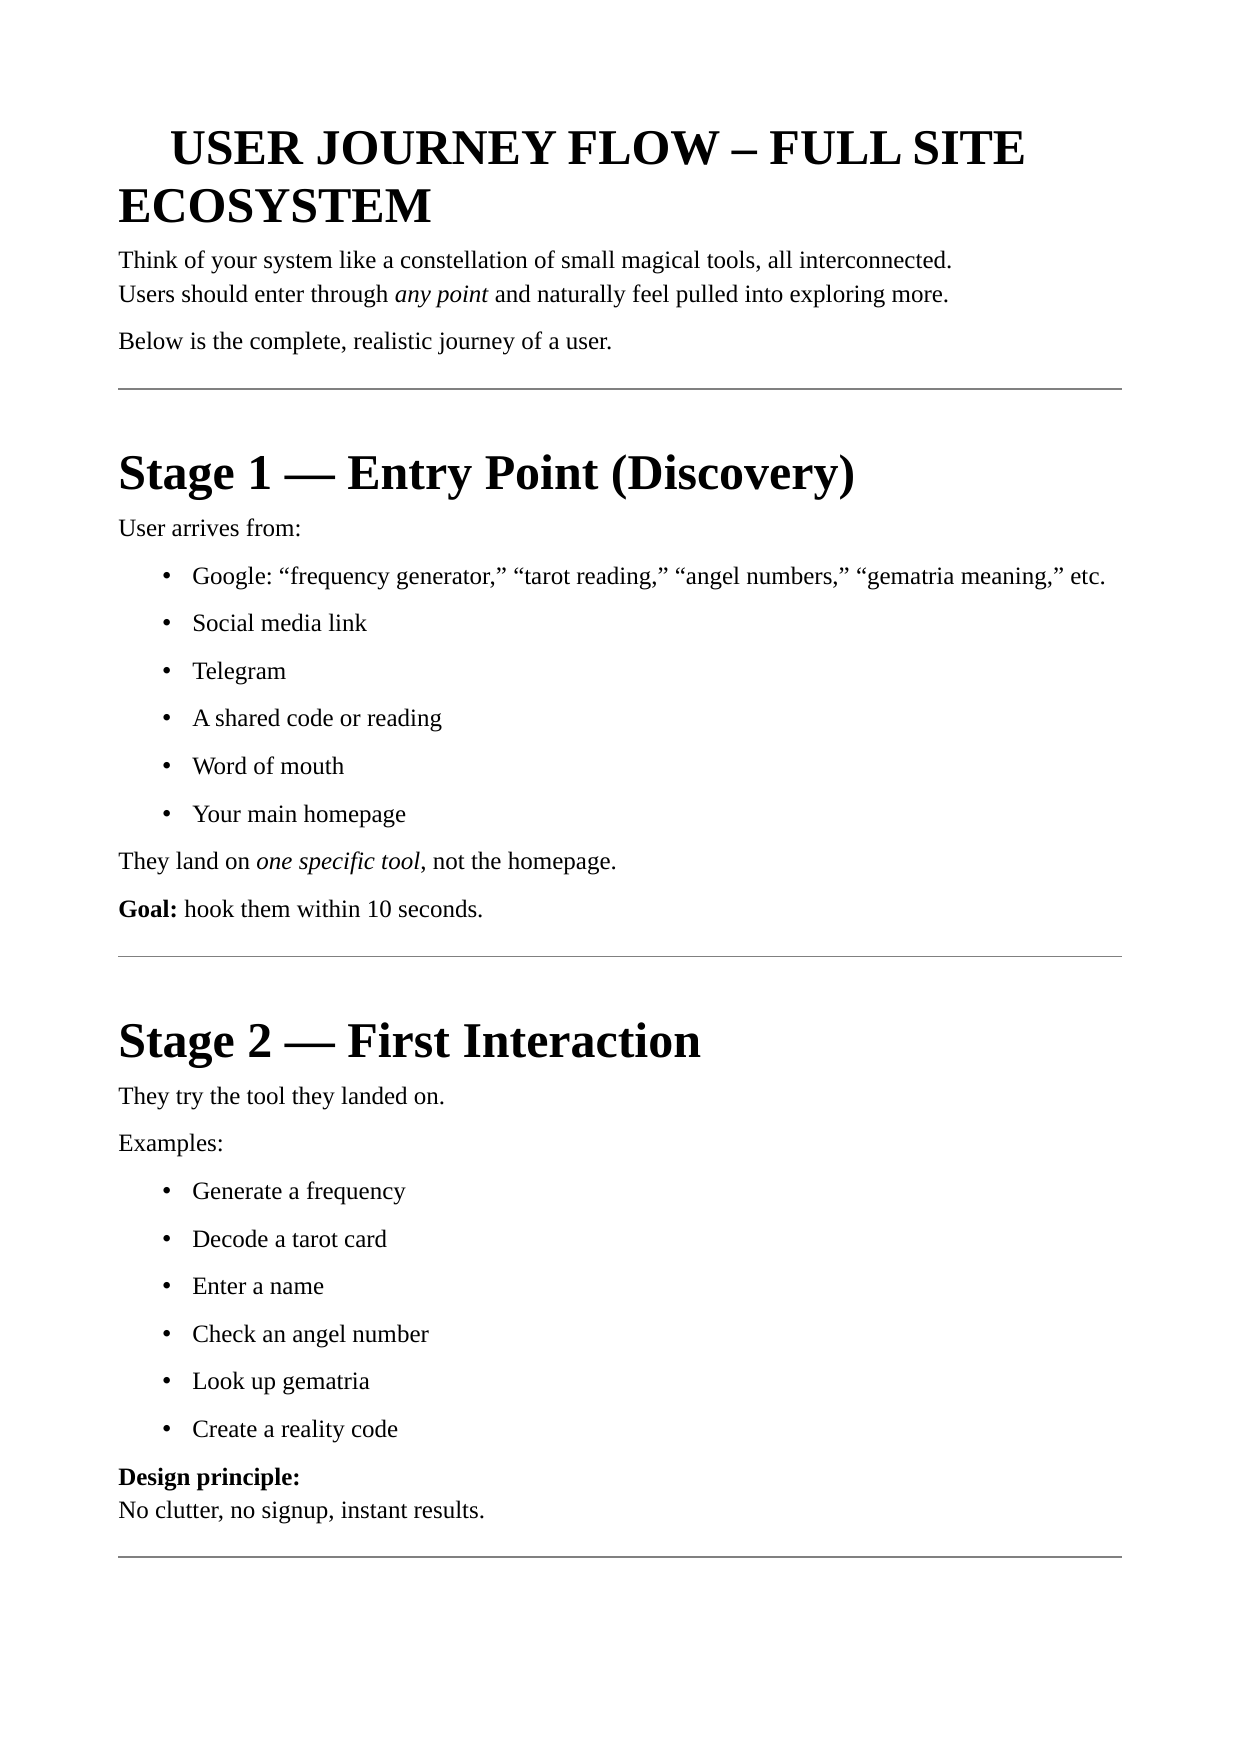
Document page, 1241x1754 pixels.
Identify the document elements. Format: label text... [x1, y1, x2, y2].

list Your main homepage [162, 799, 1122, 827]
list Check an angel number [162, 1319, 1122, 1348]
list Generate a frequency [162, 1176, 1122, 1205]
list Decode a tarot card [162, 1224, 1122, 1252]
subtitle Stage 1 — Entry Point (Discovery) [118, 443, 1122, 501]
text Goal: hook them within 10 seconds. [118, 894, 1122, 923]
list Telegram [162, 656, 1122, 685]
list A shared code or reading [162, 703, 1122, 732]
text They land on one specific tool, not the homepage. [118, 846, 1122, 875]
list Google: “frequency generator,” “tarot reading,” “angel numbers,” “gematria meaning,” etc. [162, 561, 1122, 589]
list Enter a name [162, 1271, 1122, 1300]
text User arrives from: [118, 513, 1122, 542]
text Think of your system like a constellation of small magical tools, all interconnected. Users should enter through any point and naturally feel pulled into exploring more. [118, 246, 1122, 307]
list Look up gematria [162, 1366, 1122, 1395]
subtitle 🌐 USER JOURNEY FLOW – FULL SITE ECOSYSTEM [118, 118, 1122, 233]
text Examples: [118, 1128, 1122, 1157]
text Design principle: No clutter, no signup, instant results. [118, 1462, 1122, 1523]
list Word of mouth [162, 751, 1122, 780]
list Create a reality code [162, 1414, 1122, 1443]
text They try the tool they landed on. [118, 1081, 1122, 1109]
text Below is the complete, realistic journey of a user. [118, 326, 1122, 355]
subtitle Stage 2 — First Interaction [118, 1011, 1122, 1068]
list Social media link [162, 608, 1122, 637]
